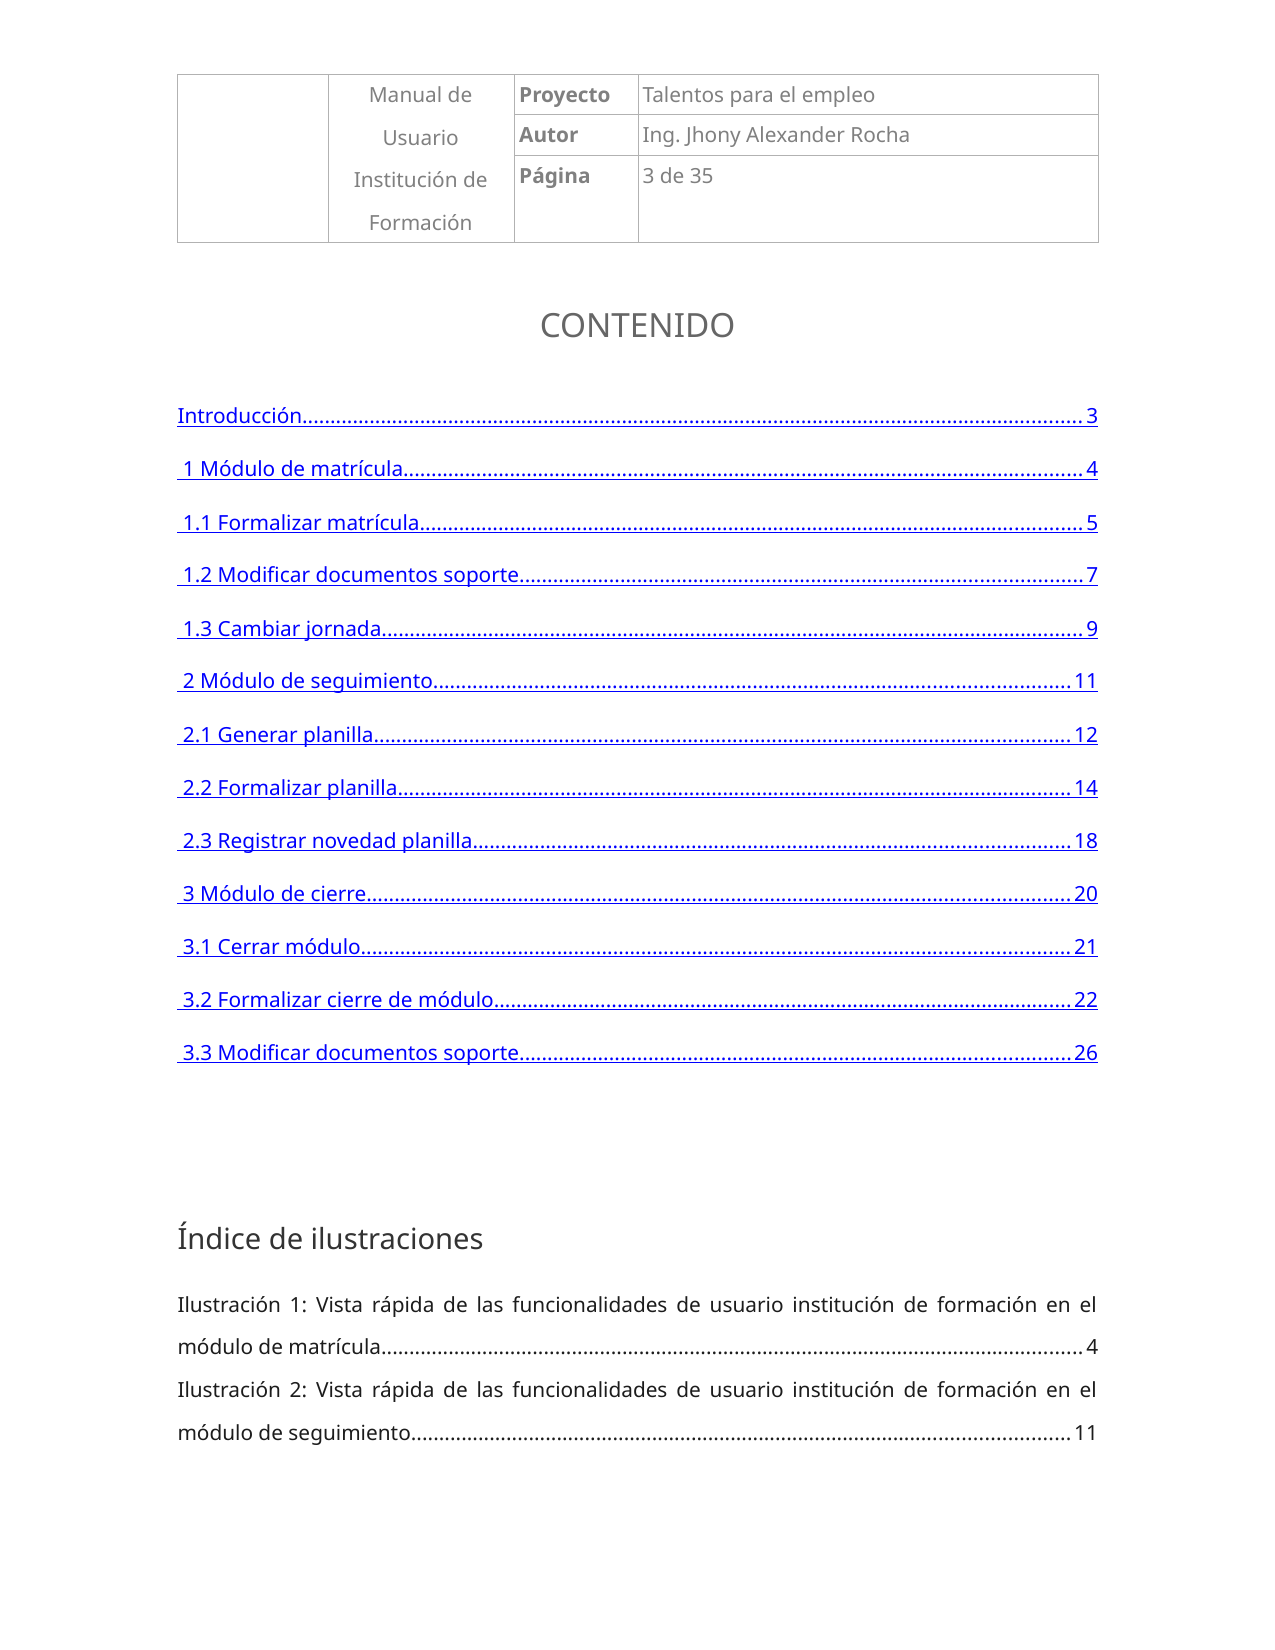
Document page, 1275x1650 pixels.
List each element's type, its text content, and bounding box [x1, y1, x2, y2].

text 3 Módulo de cierre 20 [177, 879, 1098, 903]
text 1.2 Modificar documentos soporte 7 [177, 561, 1098, 585]
text 2.2 Formalizar planilla 14 [177, 773, 1098, 797]
text 1.3 Cambiar jornada 9 [177, 614, 1098, 638]
text Introducción 3 [177, 402, 1098, 426]
text 3.3 Modificar documentos soporte 26 [177, 1038, 1098, 1062]
text Ilustración 2: Vista rápida de las funcionalidades de usuario institución de formación en el módulo de seguimiento 11 [177, 1375, 1098, 1446]
subtitle CONTENIDO [177, 302, 1098, 347]
text 2 Módulo de seguimiento 11 [177, 667, 1098, 691]
text Ilustración 1: Vista rápida de las funcionalidades de usuario institución de formación en el módulo de matrícula 4 [177, 1290, 1098, 1361]
text 1 Módulo de matrícula 4 [177, 454, 1098, 479]
text 3.2 Formalizar cierre de módulo 22 [177, 985, 1098, 1009]
subtitle Índice de ilustraciones [177, 1218, 1098, 1258]
text 1.1 Formalizar matrícula 5 [177, 508, 1098, 532]
text 2.1 Generar planilla 12 [177, 720, 1098, 744]
text 3.1 Cerrar módulo 21 [177, 932, 1098, 956]
text 2.3 Registrar novedad planilla 18 [177, 826, 1098, 850]
